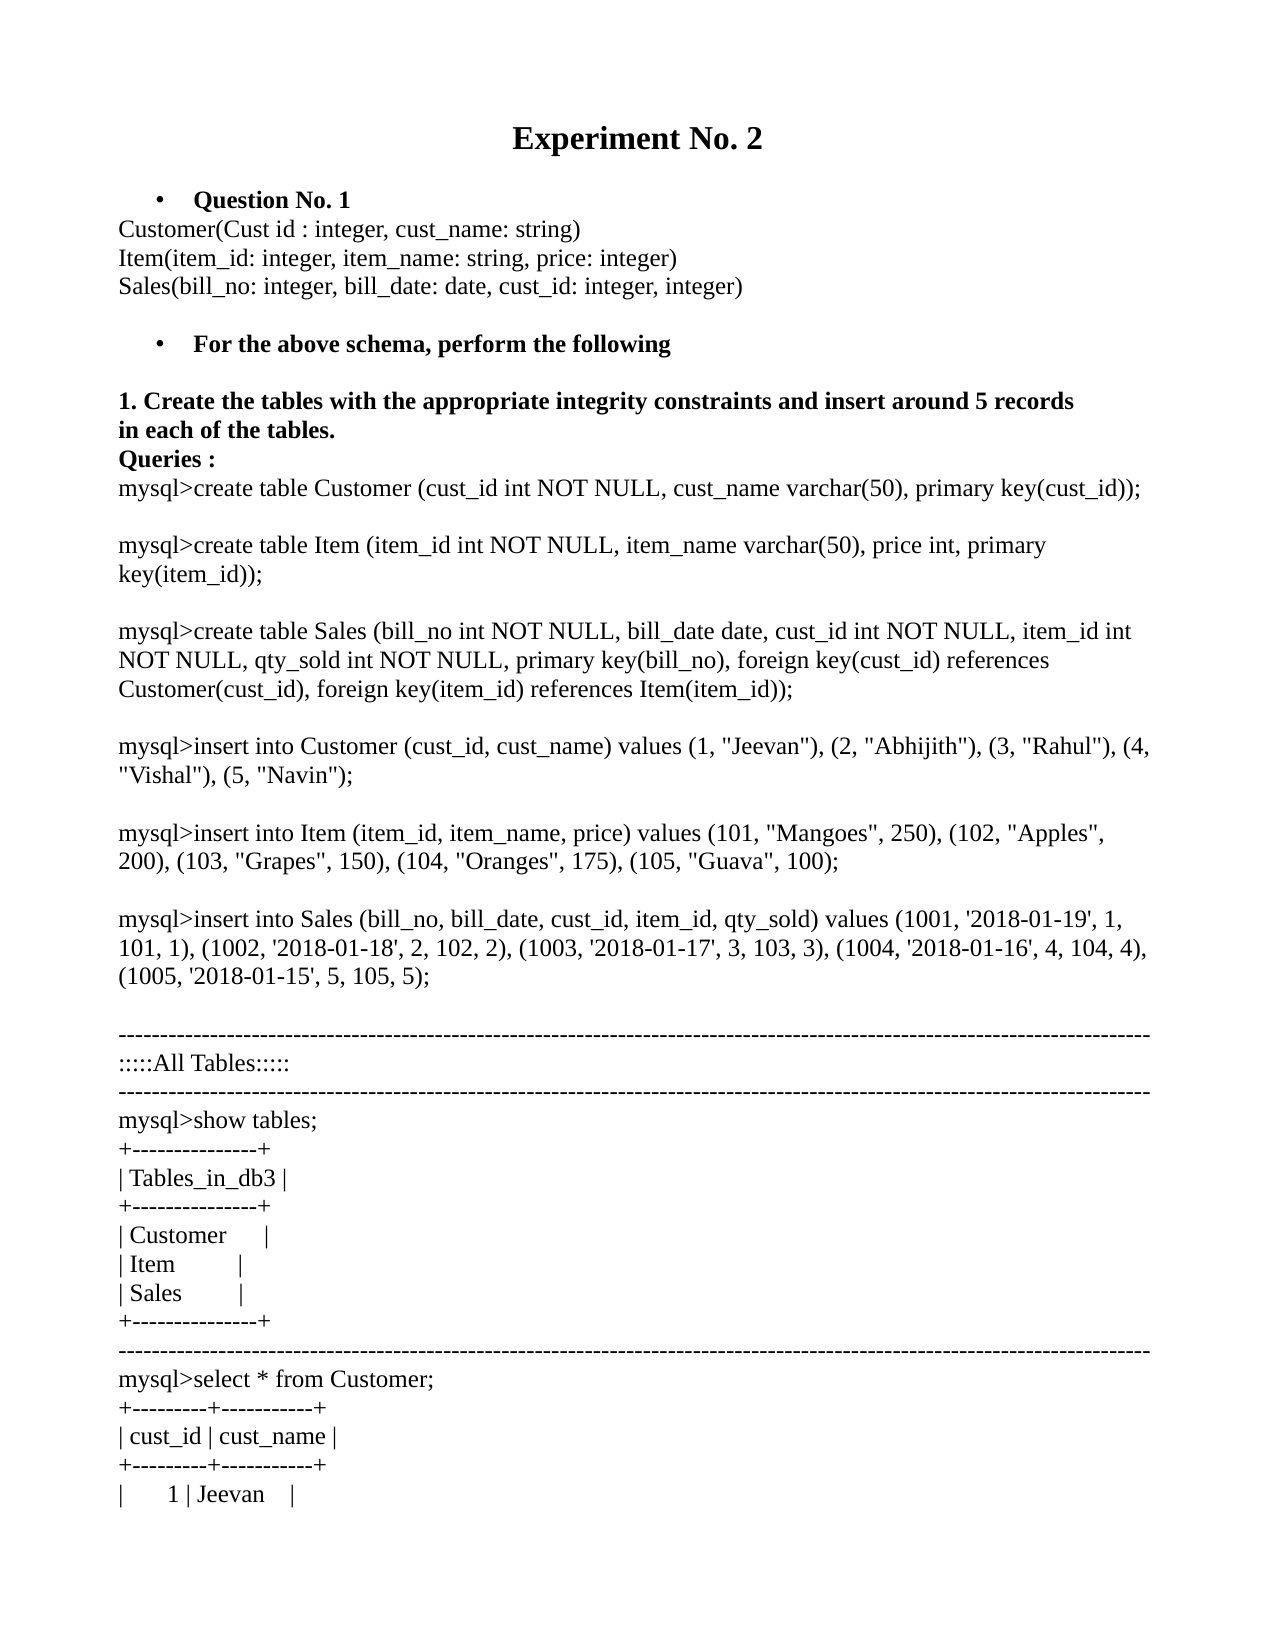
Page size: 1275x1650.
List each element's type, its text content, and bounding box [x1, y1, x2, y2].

text mysql>insert into Customer (cust_id, cust_name) values (1, "Jeevan"), (2, "Abhijith"), (3, "Rahul"), (4, "Vishal"), (5, "Navin"); [118, 731, 1157, 789]
text mysql>create table Customer (cust_id int NOT NULL, cust_name varchar(50), primary key(cust_id)); [118, 473, 1157, 501]
text mysql>insert into Item (item_id, item_name, price) values (101, "Mangoes", 250), (102, "Apples", 200), (103, "Grapes", 150), (104, "Oranges", 175), (105, "Guava", 100); [118, 818, 1157, 875]
text | Sales | [118, 1278, 1157, 1306]
list For the above schema, perform the following [156, 329, 1157, 358]
text mysql>create table Item (item_id int NOT NULL, item_name varchar(50), price int, primary key(item_id)); [118, 530, 1157, 588]
text Customer(Cust id : integer, cust_name: string) [118, 214, 1157, 243]
text mysql>insert into Sales (bill_no, bill_date, cust_id, item_id, qty_sold) values (1001, '2018-01-19', 1, 101, 1), (1002, '2018-01-18', 2, 102, 2), (1003, '2018-01-17', 3, 103, 3), (1004, '2018-01-16', 4, 104, 4), (1005, '2018-01-15', 5, 105, 5); [118, 904, 1157, 990]
text in each of the tables. [118, 415, 1157, 444]
text Sales(bill_no: integer, bill_date: date, cust_id: integer, integer) [118, 271, 1157, 300]
text +---------+-----------+ [118, 1393, 1157, 1421]
text | cust_id | cust_name | [118, 1421, 1157, 1450]
text mysql>create table Sales (bill_no int NOT NULL, bill_date date, cust_id int NOT NULL, item_id int NOT NULL, qty_sold int NOT NULL, primary key(bill_no), foreign key(cust_id) references Customer(cust_id), foreign key(item_id) references Item(item_id)); [118, 616, 1157, 703]
text | 1 | Jeevan | [118, 1479, 1157, 1508]
list Question No. 1 [156, 185, 1157, 214]
text Item(item_id: integer, item_name: string, price: integer) [118, 243, 1157, 271]
text | Item | [118, 1249, 1157, 1278]
text 1. Create the tables with the appropriate integrity constraints and insert around 5 records [118, 386, 1157, 415]
text Queries : [118, 444, 1157, 473]
text ----------------------------------------------------------------------------------------------------------------------------:::::All Tables::::: [118, 1019, 1157, 1076]
text Experiment No. 2 [118, 118, 1157, 156]
text | Tables_in_db3 | [118, 1163, 1157, 1191]
text +---------------+ [118, 1134, 1157, 1163]
text +---------------+ [118, 1191, 1157, 1220]
text ----------------------------------------------------------------------------------------------------------------------------mysql>select * from Customer; [118, 1335, 1157, 1393]
text ----------------------------------------------------------------------------------------------------------------------------mysql>show tables; [118, 1076, 1157, 1134]
text +---------------+ [118, 1306, 1157, 1335]
text | Customer | [118, 1220, 1157, 1249]
text +---------+-----------+ [118, 1450, 1157, 1479]
